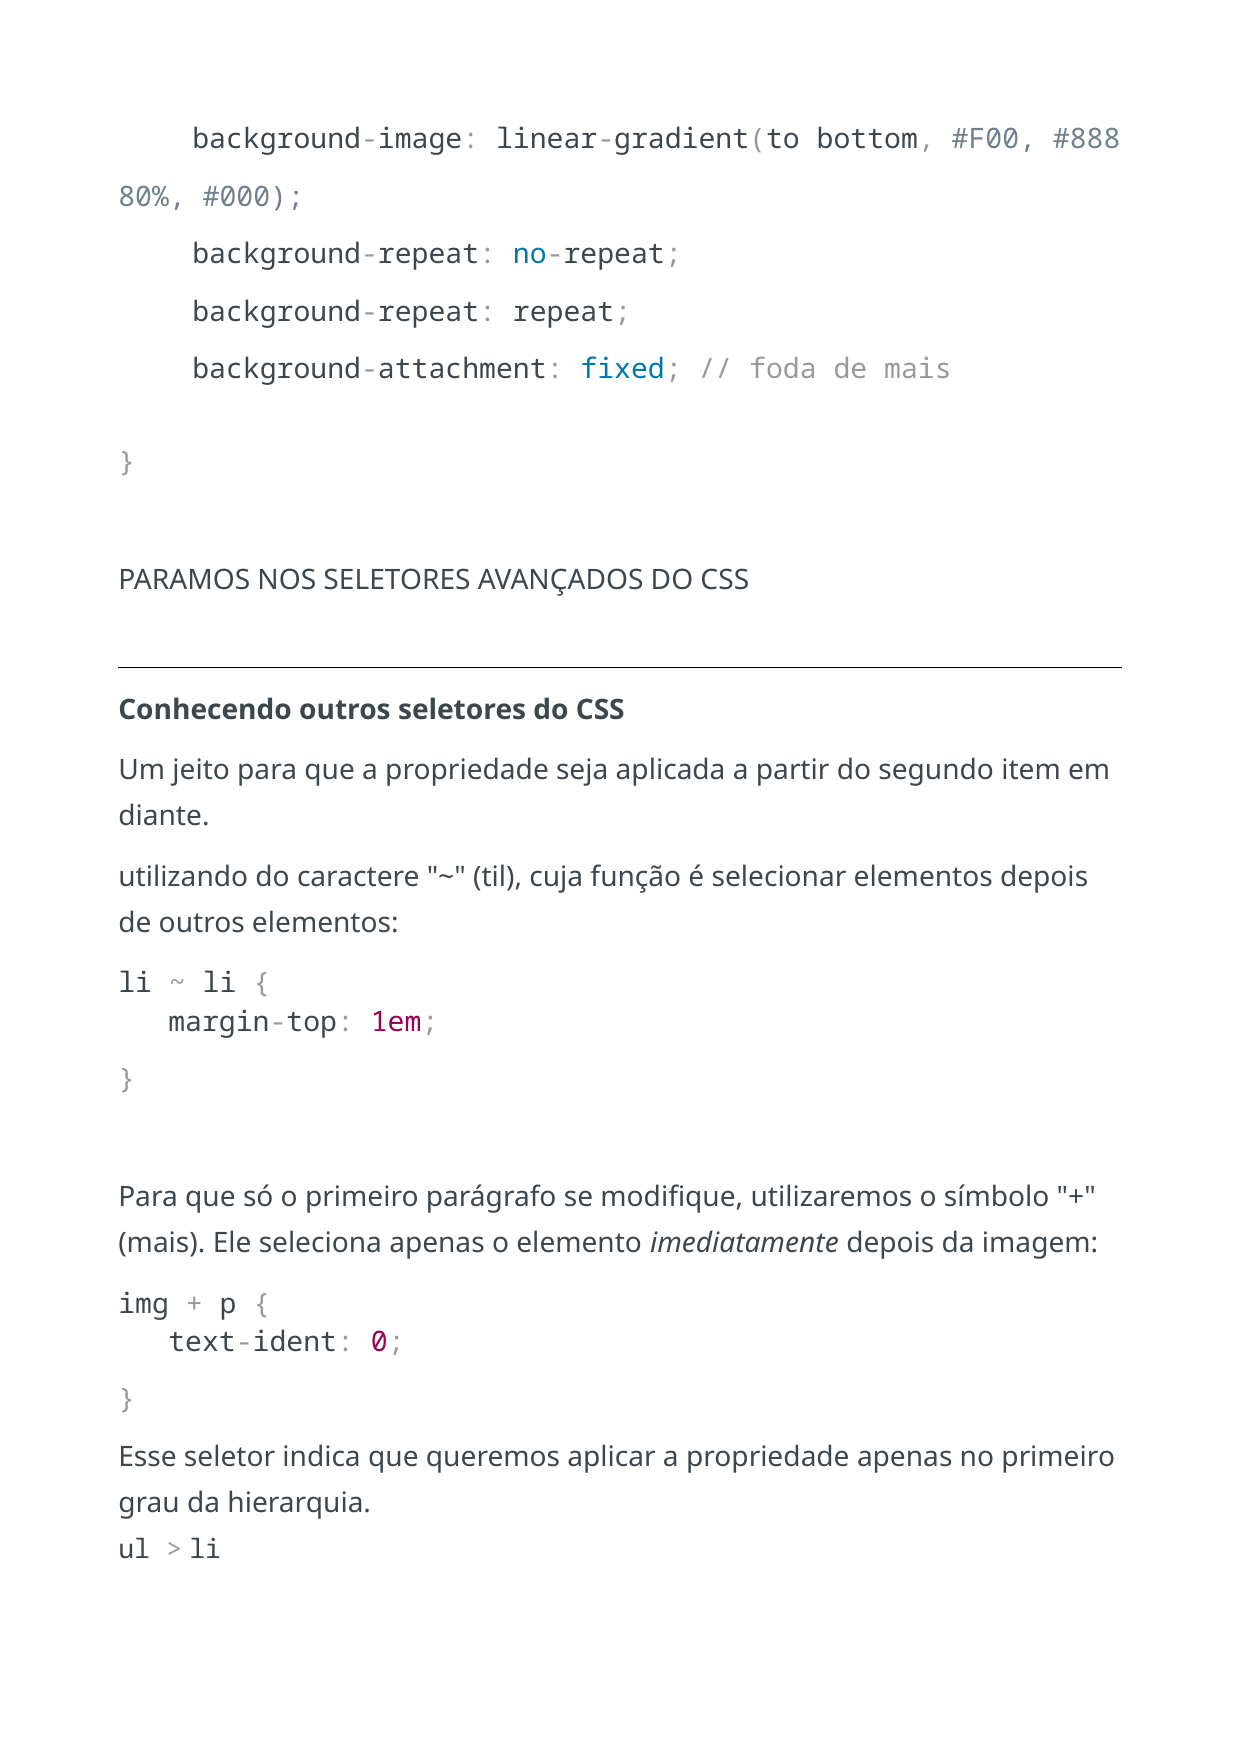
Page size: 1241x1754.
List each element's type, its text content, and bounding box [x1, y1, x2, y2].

text background-attachment: fixed; // foda de mais [118, 348, 1122, 387]
text Conhecendo outros seletores do CSS [118, 689, 1122, 727]
text margin-top: 1em; [118, 1001, 1122, 1039]
text PARAMOS NOS SELETORES AVANÇADOS DO CSS [118, 559, 1122, 598]
text Para que só o primeiro parágrafo se modifique, utilizaremos o símbolo "+" (mais). Ele seleciona apenas o elemento imediatamente depois da imagem: [118, 1176, 1122, 1261]
text Esse seletor indica que queremos aplicar a propriedade apenas no primeiro grau da hierarquia. ul > li [118, 1436, 1122, 1566]
text } [118, 1058, 1122, 1097]
text background-repeat: no-repeat; [118, 233, 1122, 272]
text background-image: linear-gradient(to bottom, #F00, #888 80%, #000); [118, 118, 1122, 214]
text text-ident: 0; [118, 1321, 1122, 1359]
text } [118, 441, 1122, 479]
text background-repeat: repeat; [118, 291, 1122, 329]
text img + p { [118, 1283, 1122, 1321]
text } [118, 1379, 1122, 1417]
text Um jeito para que a propriedade seja aplicada a partir do segundo item em diante. [118, 750, 1122, 834]
text utilizando do caractere "~" (til), cuja função é selecionar elementos depois de outros elementos: [118, 856, 1122, 940]
text li ~ li { [118, 963, 1122, 1001]
